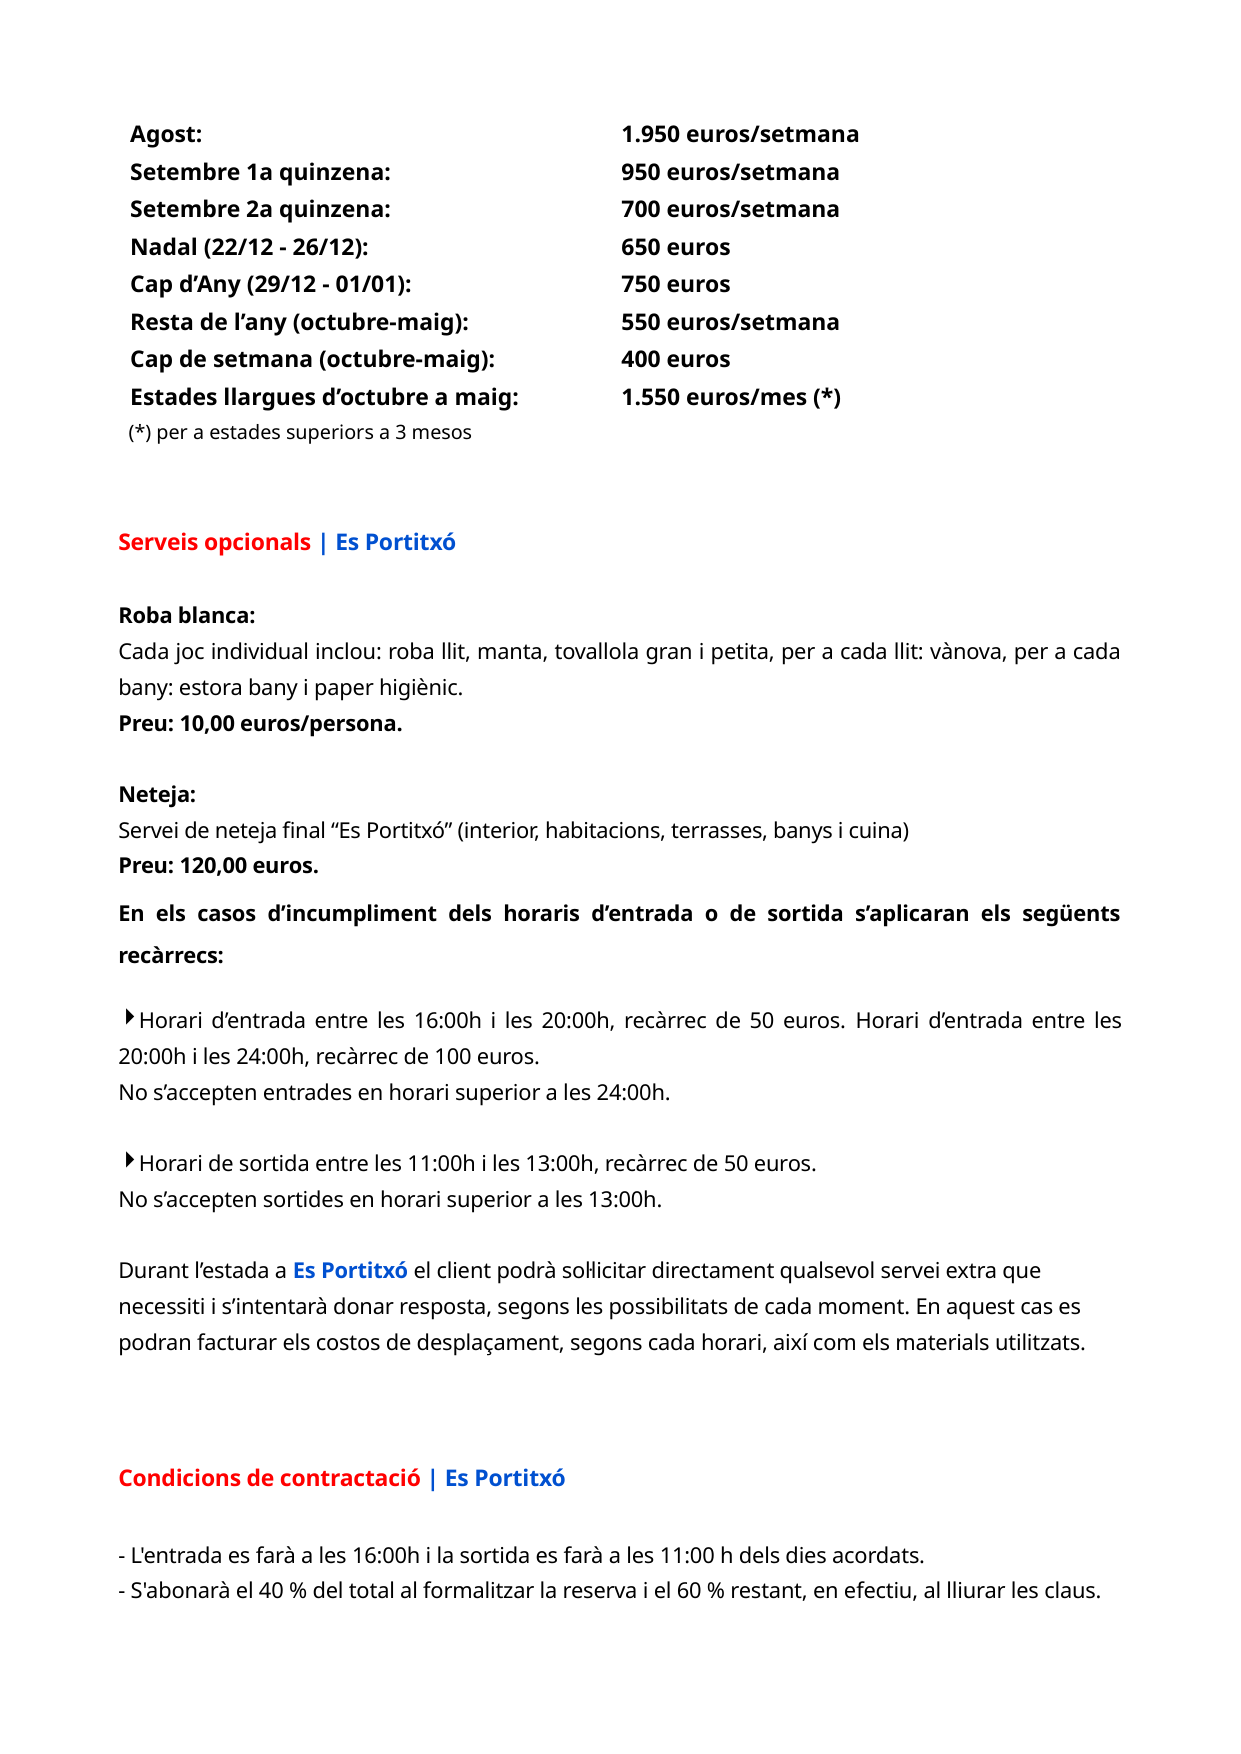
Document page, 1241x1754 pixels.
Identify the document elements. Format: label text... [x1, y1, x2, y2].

text No s’accepten entrades en horari superior a les 24:00h. [118, 1077, 1122, 1106]
text 4Horari d’entrada entre les 16:00h i les 20:00h, recàrrec de 50 euros. Horari d’entrada entre les 20:00h i les 24:00h, recàrrec de 100 euros. [118, 1005, 1122, 1071]
text 4Horari de sortida entre les 11:00h i les 13:00h, recàrrec de 50 euros. [118, 1148, 1122, 1178]
text Cap de setmana (octubre-maig): 400 euros [118, 343, 1122, 374]
list - L'entrada es farà a les 16:00h i la sortida es farà a les 11:00 h dels dies acordats. - S'abonarà el 40 % del total al formalitzar la reserva i el 60 % restant, en efectiu, al lliurar les claus. [118, 1540, 1122, 1605]
text Neteja: [118, 779, 1122, 809]
text No s’accepten sortides en horari superior a les 13:00h. [118, 1184, 1122, 1213]
text Durant l’estada a Es Portitxó el client podrà sol·licitar directament qualsevol servei extra que necessiti i s’intentarà donar resposta, segons les possibilitats de cada moment. En aquest cas es podran facturar els costos de desplaçament, segons cada horari, així com els materials utilitzats. [118, 1255, 1122, 1356]
subtitle Condicions de contractació | Es Portitxó [118, 1462, 1122, 1527]
text Estades llargues d’octubre a maig: 1.550 euros/mes (*) [118, 381, 1122, 412]
text Setembre 1a quinzena: 950 euros/setmana [118, 156, 1122, 187]
text (*) per a estades superiors a 3 mesos [118, 418, 1122, 445]
text Roba blanca: [118, 600, 1122, 630]
text Serveis opcionals | Es Portitxó [118, 525, 1122, 557]
text Agost: 1.950 euros/setmana [118, 118, 1122, 149]
text Setembre 2a quinzena: 700 euros/setmana [118, 193, 1122, 224]
text En els casos d’incumpliment dels horaris d’entrada o de sortida s’aplicaran els següents recàrrecs: [118, 886, 1122, 969]
text Cada joc individual inclou: roba llit, manta, tovallola gran i petita, per a cada llit: vànova, per a cada bany: estora bany i paper higiènic. [118, 636, 1122, 702]
text Servei de neteja final “Es Portitxó” (interior, habitacions, terrasses, banys i cuina) [118, 815, 1122, 844]
text Preu: 120,00 euros. [118, 851, 1122, 880]
text Nadal (22/12 - 26/12): 650 euros [118, 231, 1122, 262]
text Preu: 10,00 euros/persona. [118, 708, 1122, 737]
text Cap d’Any (29/12 - 01/01): 750 euros [118, 268, 1122, 299]
text Resta de l’any (octubre-maig): 550 euros/setmana [118, 306, 1122, 337]
